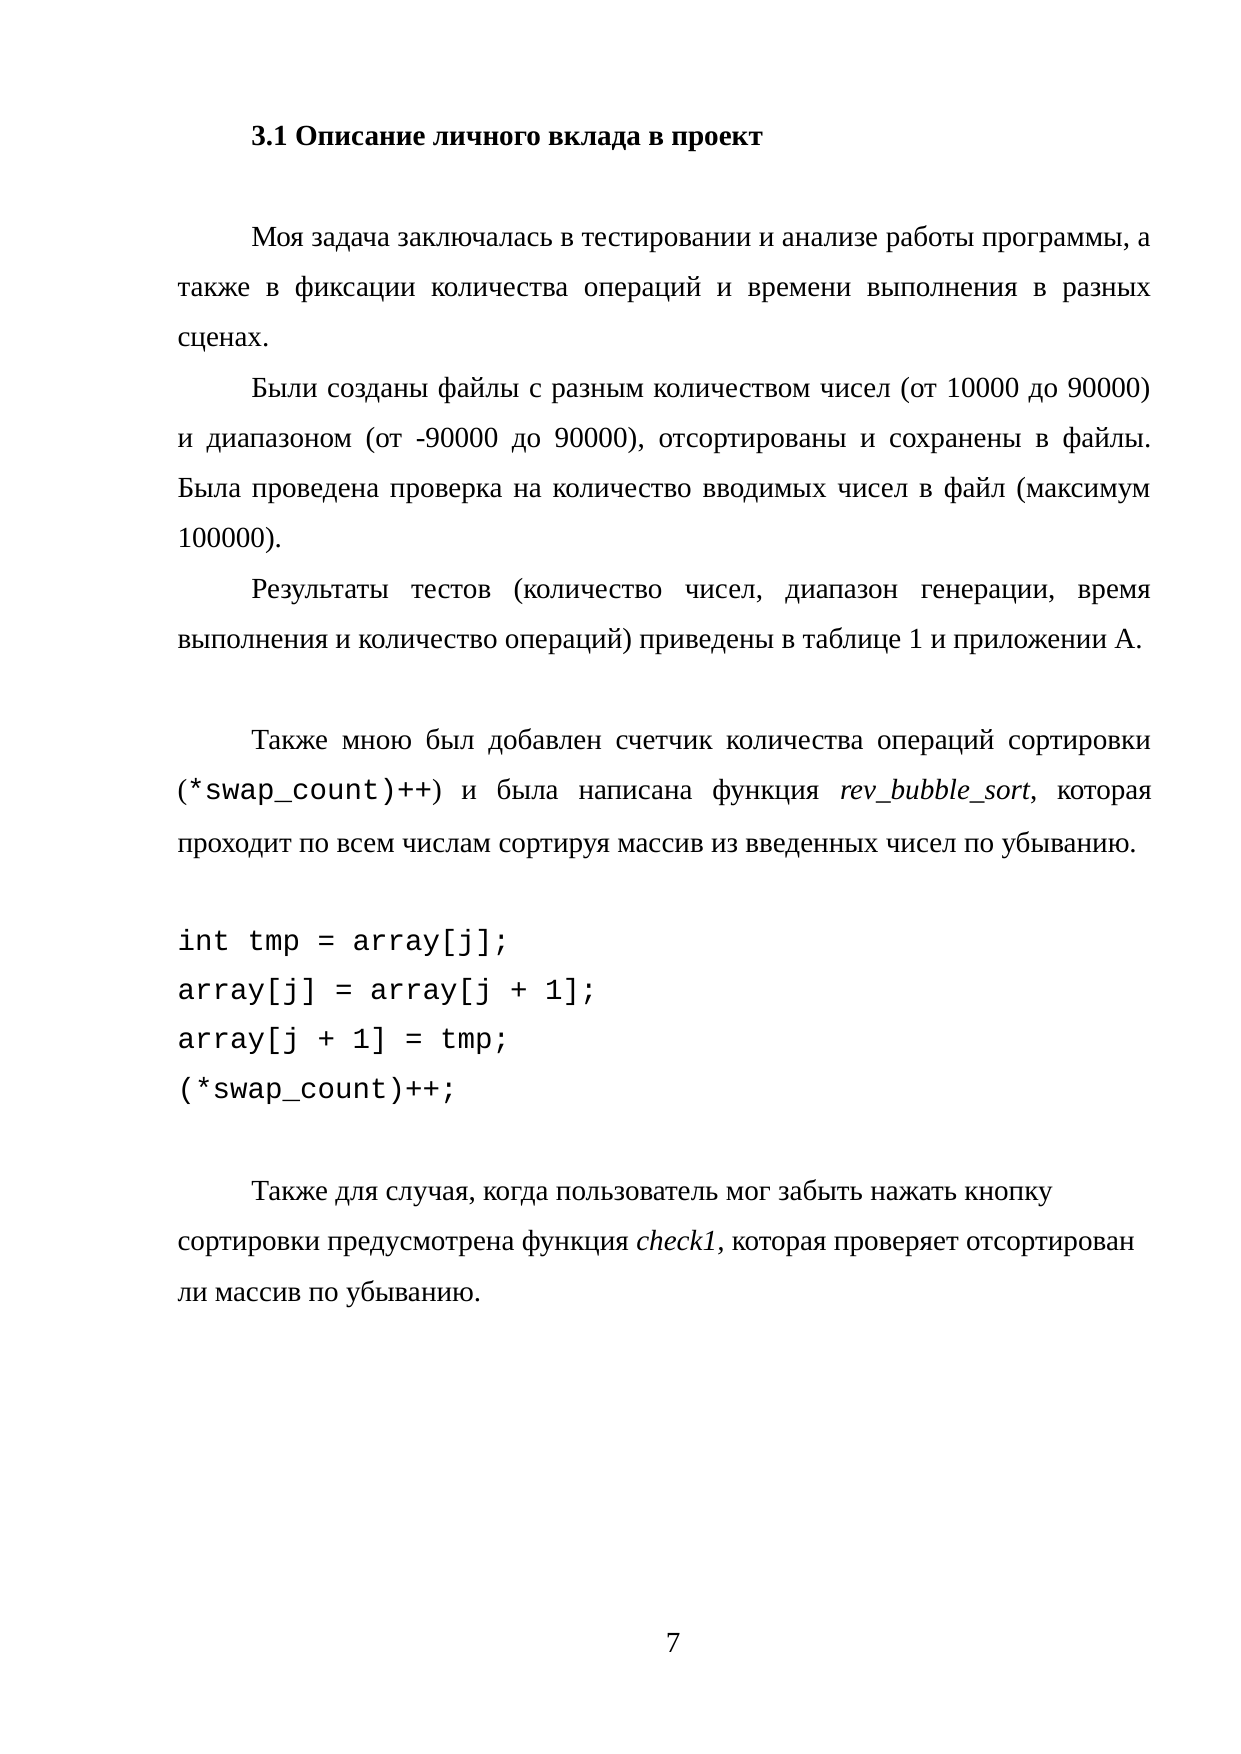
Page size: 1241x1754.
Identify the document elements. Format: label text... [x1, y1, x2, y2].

subtitle Также мною был добавлен счетчик количества операций сортировки (*swap_count)++) и была написана функция rev_bubble_sort, которая проходит по всем числам сортируя массив из введенных чисел по убыванию. [177, 722, 1152, 858]
subtitle array[j] = array[j + 1]; [177, 975, 1152, 1008]
subtitle array[j + 1] = tmp; [177, 1024, 1152, 1058]
subtitle Были созданы файлы с разным количеством чисел (от 10000 до 90000) и диапазоном (от -90000 до 90000), отсортированы и сохранены в файлы. Была проведена проверка на количество вводимых чисел в файл (максимум 100000). [177, 370, 1152, 554]
subtitle (*swap_count)++; [177, 1074, 1152, 1107]
subtitle int tmp = array[j]; [177, 926, 1152, 959]
subtitle Также для случая, когда пользователь мог забыть нажать кнопку сортировки предусмотрена функция check1, которая проверяет отсортирован ли массив по убыванию. [177, 1173, 1152, 1307]
subtitle Моя задача заключалась в тестировании и анализе работы программы, а также в фиксации количества операций и времени выполнения в разных сценах. [177, 219, 1152, 353]
subtitle 3.1 Описание личного вклада в проект [177, 118, 1152, 152]
subtitle Результаты тестов (количество чисел, диапазон генерации, время выполнения и количество операций) приведены в таблице 1 и приложении А. [177, 571, 1152, 655]
